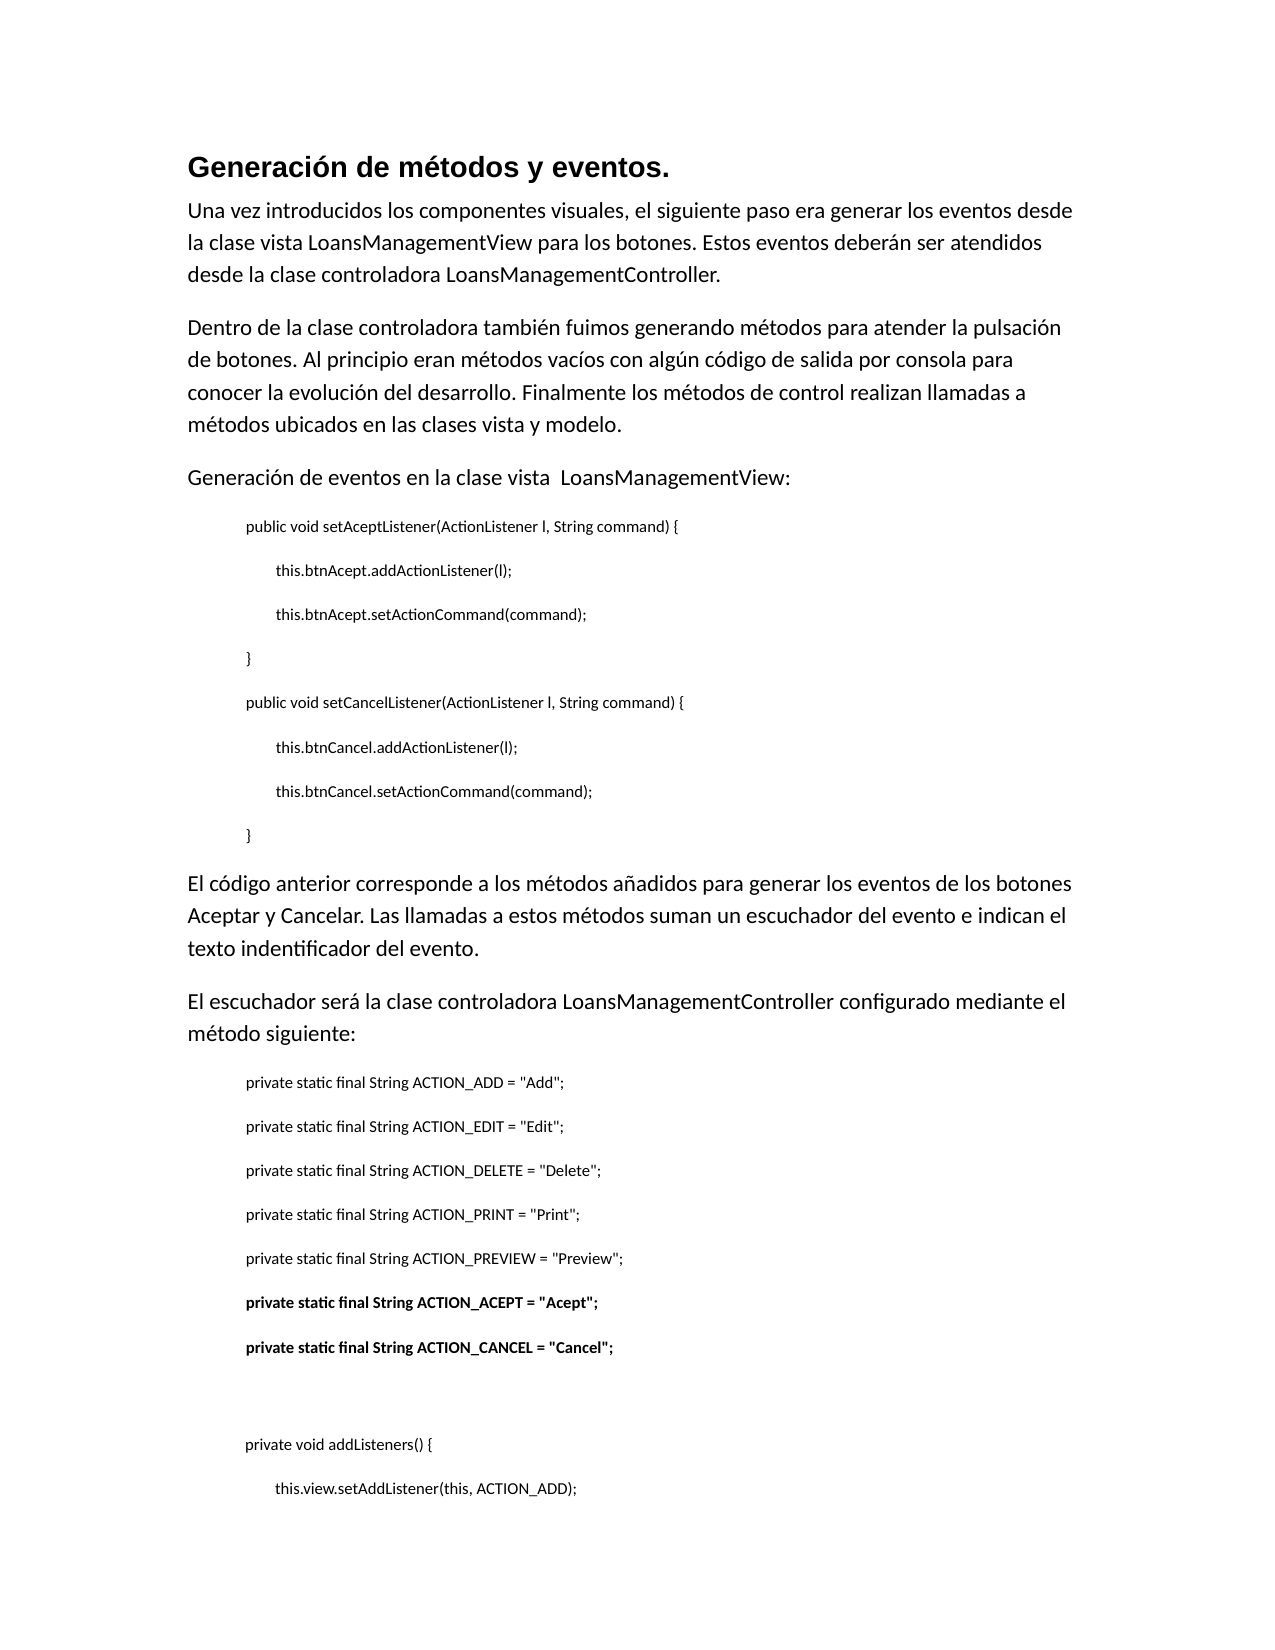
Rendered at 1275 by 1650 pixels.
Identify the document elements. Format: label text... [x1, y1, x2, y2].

text private static final String ACTION_EDIT = "Edit"; [246, 1116, 1087, 1136]
text public void setAceptListener(ActionListener l, String command) { [246, 516, 1087, 536]
text private static final String ACTION_PRINT = "Print"; [246, 1204, 1087, 1225]
text this.view.setAddListener(this, ACTION_ADD); [245, 1478, 1087, 1499]
text private static final String ACTION_CANCEL = "Cancel"; [246, 1337, 1087, 1357]
text } [246, 648, 1087, 669]
text this.btnAcept.addActionListener(l); [246, 560, 1087, 581]
text this.btnAcept.setActionCommand(command); [246, 604, 1087, 625]
text El escuchador será la clase controladora LoansManagementController configurado mediante el método siguiente: [187, 987, 1087, 1047]
text this.btnCancel.setActionCommand(command); [246, 781, 1087, 801]
subtitle Generación de métodos y eventos. [187, 150, 1087, 183]
text public void setCancelListener(ActionListener l, String command) { [246, 693, 1087, 713]
text Una vez introducidos los componentes visuales, el siguiente paso era generar los eventos desde la clase vista LoansManagementView para los botones. Estos eventos deberán ser atendidos desde la clase controladora LoansManagementController. [187, 196, 1087, 288]
text Dentro de la clase controladora también fuimos generando métodos para atender la pulsación de botones. Al principio eran métodos vacíos con algún código de salida por consola para conocer la evolución del desarrollo. Finalmente los métodos de control realizan llamadas a métodos ubicados en las clases vista y modelo. [187, 313, 1087, 438]
text this.btnCancel.addActionListener(l); [246, 737, 1087, 757]
text private static final String ACTION_DELETE = "Delete"; [246, 1160, 1087, 1181]
text private static final String ACTION_PREVIEW = "Preview"; [246, 1249, 1087, 1269]
text private static final String ACTION_ACEPT = "Acept"; [246, 1293, 1087, 1313]
text } [246, 825, 1087, 846]
text private void addListeners() { [245, 1434, 1087, 1454]
text private static final String ACTION_ADD = "Add"; [246, 1072, 1087, 1092]
text El código anterior corresponde a los métodos añadidos para generar los eventos de los botones Aceptar y Cancelar. Las llamadas a estos métodos suman un escuchador del evento e indican el texto indentificador del evento. [187, 869, 1087, 962]
text Generación de eventos en la clase vista LoansManagementView: [187, 463, 1087, 491]
